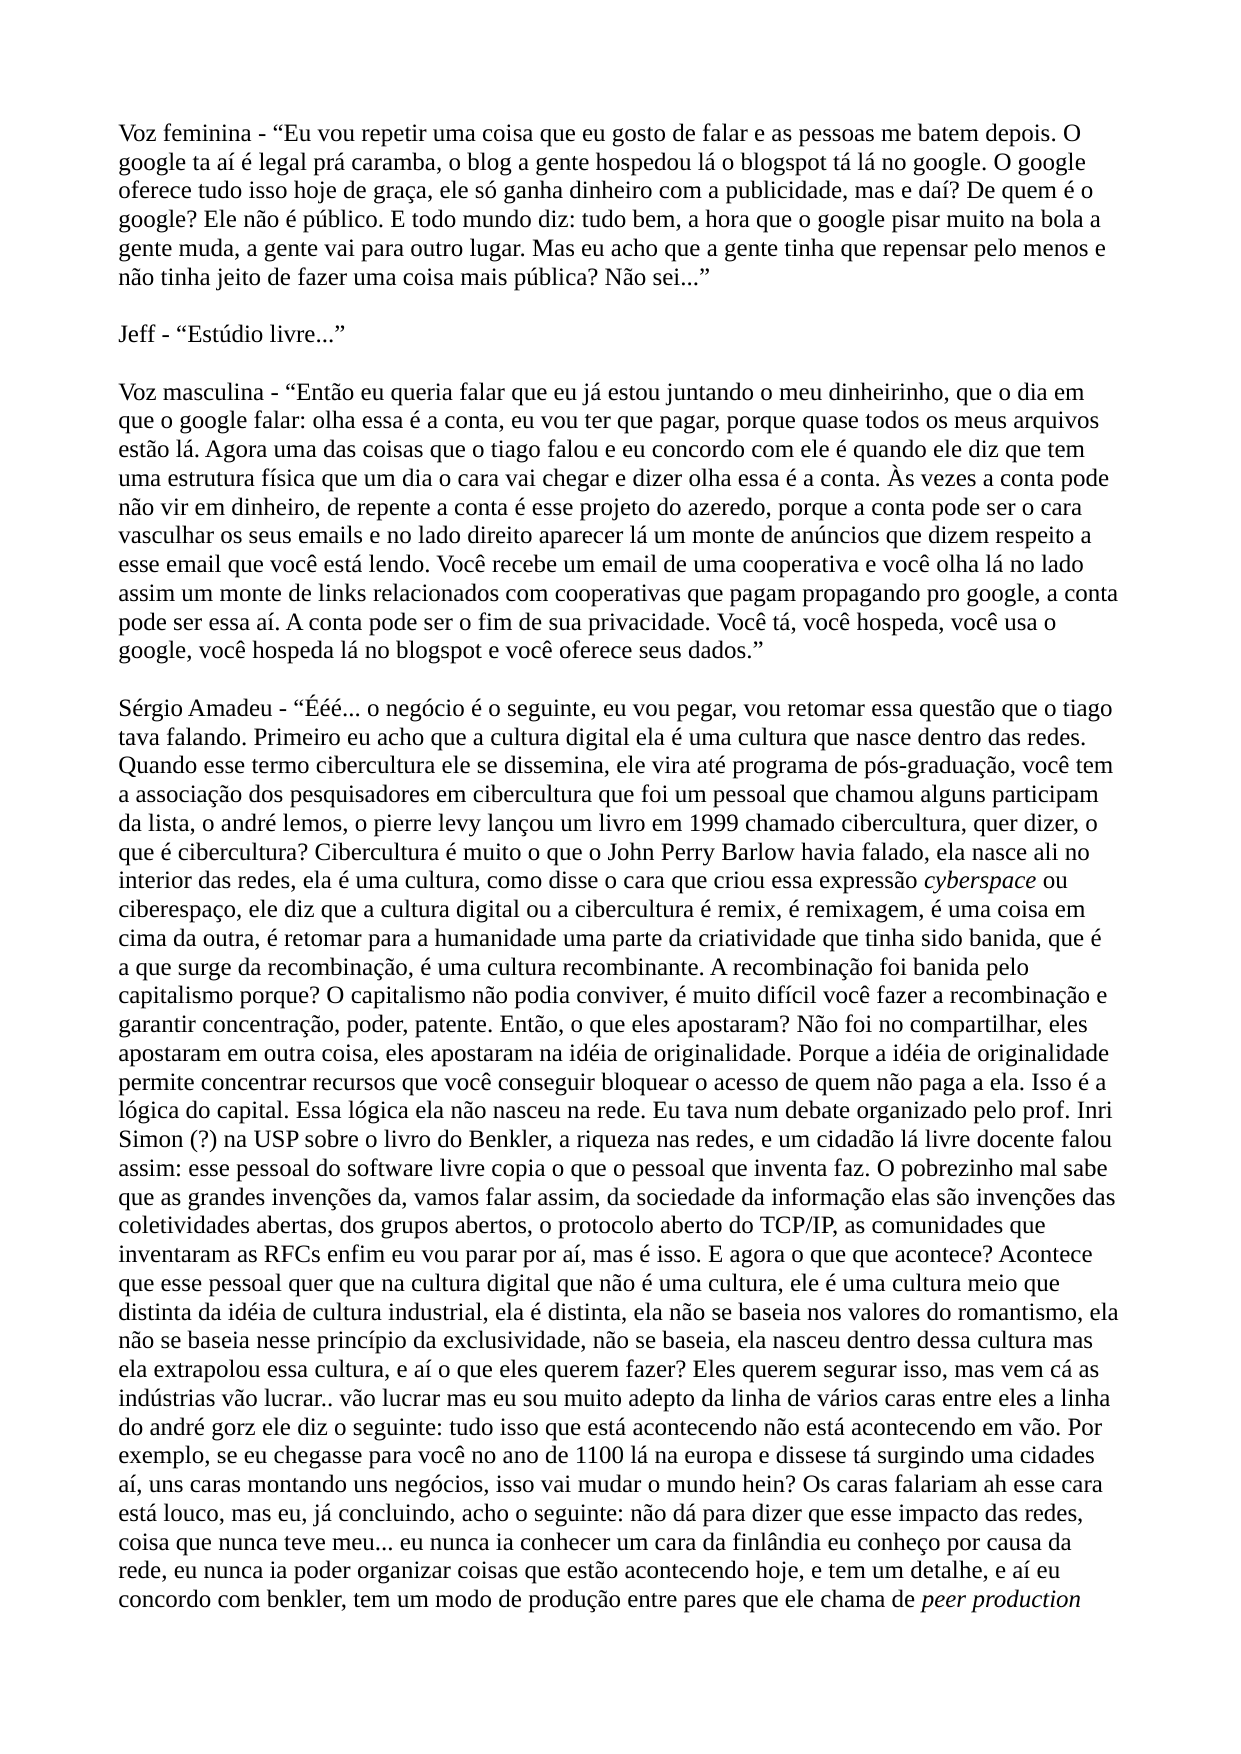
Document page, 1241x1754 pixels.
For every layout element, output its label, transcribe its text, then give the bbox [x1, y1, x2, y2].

text Voz feminina - “Eu vou repetir uma coisa que eu gosto de falar e as pessoas me batem depois. O google ta aí é legal prá caramba, o blog a gente hospedou lá o blogspot tá lá no google. O google oferece tudo isso hoje de graça, ele só ganha dinheiro com a publicidade, mas e daí? De quem é o google? Ele não é público. E todo mundo diz: tudo bem, a hora que o google pisar muito na bola a gente muda, a gente vai para outro lugar. Mas eu acho que a gente tinha que repensar pelo menos e não tinha jeito de fazer uma coisa mais pública? Não sei...” [118, 118, 1122, 291]
text Jeff - “Estúdio livre...” [118, 319, 1122, 348]
text Voz masculina - “Então eu queria falar que eu já estou juntando o meu dinheirinho, que o dia em que o google falar: olha essa é a conta, eu vou ter que pagar, porque quase todos os meus arquivos estão lá. Agora uma das coisas que o tiago falou e eu concordo com ele é quando ele diz que tem uma estrutura física que um dia o cara vai chegar e dizer olha essa é a conta. Às vezes a conta pode não vir em dinheiro, de repente a conta é esse projeto do azeredo, porque a conta pode ser o cara vasculhar os seus emails e no lado direito aparecer lá um monte de anúncios que dizem respeito a esse email que você está lendo. Você recebe um email de uma cooperativa e você olha lá no lado assim um monte de links relacionados com cooperativas que pagam propagando pro google, a conta pode ser essa aí. A conta pode ser o fim de sua privacidade. Você tá, você hospeda, você usa o google, você hospeda lá no blogspot e você oferece seus dados.” [118, 377, 1122, 664]
text Sérgio Amadeu - “Ééé... o negócio é o seguinte, eu vou pegar, vou retomar essa questão que o tiago tava falando. Primeiro eu acho que a cultura digital ela é uma cultura que nasce dentro das redes. Quando esse termo cibercultura ele se dissemina, ele vira até programa de pós-graduação, você tem a associação dos pesquisadores em cibercultura que foi um pessoal que chamou alguns participam da lista, o andré lemos, o pierre levy lançou um livro em 1999 chamado cibercultura, quer dizer, o que é cibercultura? Cibercultura é muito o que o John Perry Barlow havia falado, ela nasce ali no interior das redes, ela é uma cultura, como disse o cara que criou essa expressão cyberspace ou ciberespaço, ele diz que a cultura digital ou a cibercultura é remix, é remixagem, é uma coisa em cima da outra, é retomar para a humanidade uma parte da criatividade que tinha sido banida, que é a que surge da recombinação, é uma cultura recombinante. A recombinação foi banida pelo capitalismo porque? O capitalismo não podia conviver, é muito difícil você fazer a recombinação e garantir concentração, poder, patente. Então, o que eles apostaram? Não foi no compartilhar, eles apostaram em outra coisa, eles apostaram na idéia de originalidade. Porque a idéia de originalidade permite concentrar recursos que você conseguir bloquear o acesso de quem não paga a ela. Isso é a lógica do capital. Essa lógica ela não nasceu na rede. Eu tava num debate organizado pelo prof. Inri Simon (?) na USP sobre o livro do Benkler, a riqueza nas redes, e um cidadão lá livre docente falou assim: esse pessoal do software livre copia o que o pessoal que inventa faz. O pobrezinho mal sabe que as grandes invenções da, vamos falar assim, da sociedade da informação elas são invenções das coletividades abertas, dos grupos abertos, o protocolo aberto do TCP/IP, as comunidades que inventaram as RFCs enfim eu vou parar por aí, mas é isso. E agora o que que acontece? Acontece que esse pessoal quer que na cultura digital que não é uma cultura, ele é uma cultura meio que distinta da idéia de cultura industrial, ela é distinta, ela não se baseia nos valores do romantismo, ela não se baseia nesse princípio da exclusividade, não se baseia, ela nasceu dentro dessa cultura mas ela extrapolou essa cultura, e aí o que eles querem fazer? Eles querem segurar isso, mas vem cá as indústrias vão lucrar.. vão lucrar mas eu sou muito adepto da linha de vários caras entre eles a linha do andré gorz ele diz o seguinte: tudo isso que está acontecendo não está acontecendo em vão. Por exemplo, se eu chegasse para você no ano de 1100 lá na europa e dissese tá surgindo uma cidades aí, uns caras montando uns negócios, isso vai mudar o mundo hein? Os caras falariam ah esse cara está louco, mas eu, já concluindo, acho o seguinte: não dá para dizer que esse impacto das redes, coisa que nunca teve meu... eu nunca ia conhecer um cara da finlândia eu conheço por causa da rede, eu nunca ia poder organizar coisas que estão acontecendo hoje, e tem um detalhe, e aí eu concordo com benkler, tem um modo de produção entre pares que ele chama de peer production [118, 693, 1122, 1613]
